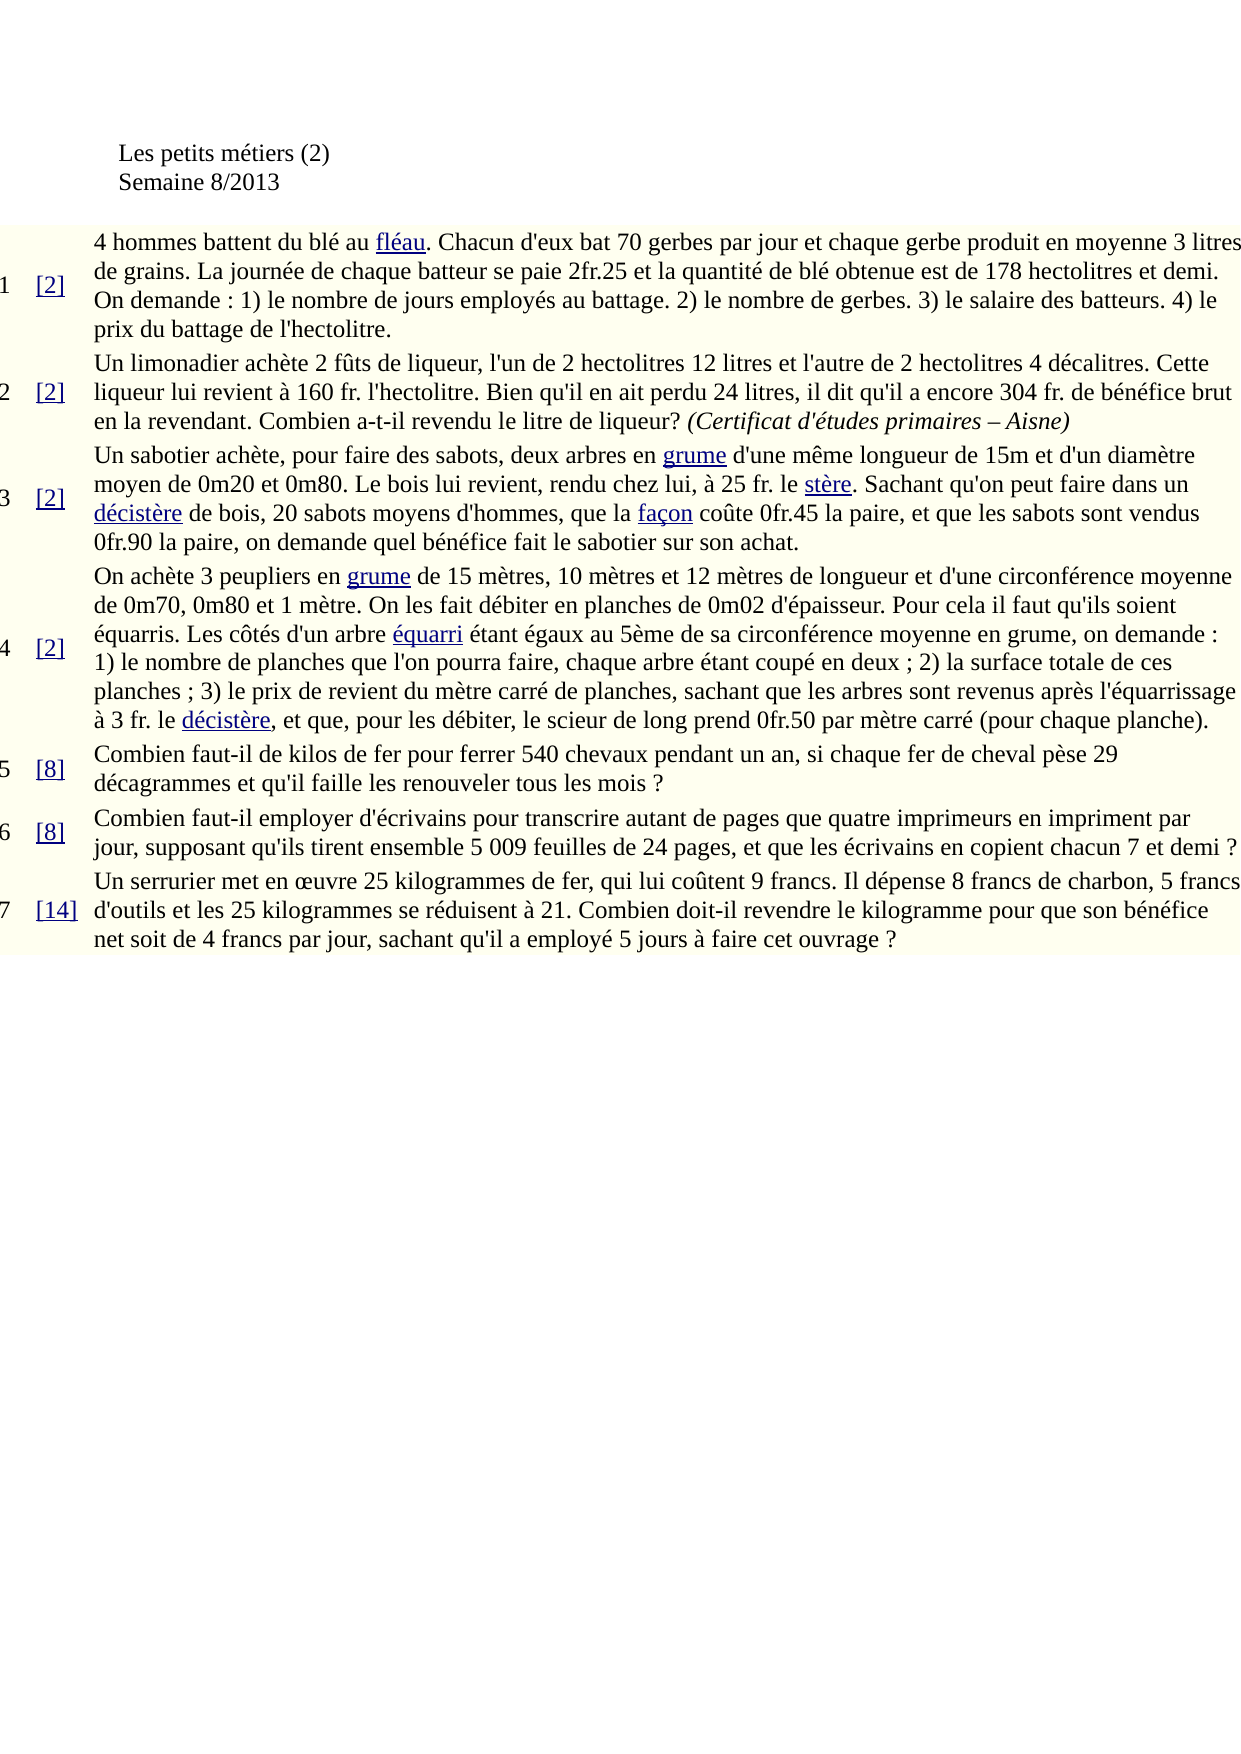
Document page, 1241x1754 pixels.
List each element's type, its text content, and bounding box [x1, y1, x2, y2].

table_cell On achète 3 peupliers en grume de 15 mètres, 10 mètres et 12 mètres de longueur et d'une circonférence moyenne de 0m70, 0m80 et 1 mètre. On les fait débiter en planches de 0m02 d'épaisseur. Pour cela il faut qu'ils soient équarris. Les côtés d'un arbre équarri étant égaux au 5ème de sa circonférence moyenne en grume, on demande : 1) le nombre de planches que l'on pourra faire, chaque arbre étant coupé en deux ; 2) la surface totale de ces planches ; 3) le prix de revient du mètre carré de planches, sachant que les arbres sont revenus après l'équarrissage à 3 fr. le décistère, et que, pour les débiter, le scieur de long prend 0fr.50 par mètre carré (pour chaque planche). [91, 558, 1240, 737]
table_cell [2] [33, 438, 91, 558]
table_cell [2] [33, 345, 91, 437]
table_header 4 hommes battent du blé au fléau. Chacun d'eux bat 70 gerbes par jour et chaque gerbe produit en moyenne 3 litres de grains. La journée de chaque batteur se paie 2fr.25 et la quantité de blé obtenue est de 178 hectolitres et demi. On demande : 1) le nombre de jours employés au battage. 2) le nombre de gerbes. 3) le salaire des batteurs. 4) le prix du battage de l'hectolitre. [91, 225, 1240, 345]
table_cell Un limonadier achète 2 fûts de liqueur, l'un de 2 hectolitres 12 litres et l'autre de 2 hectolitres 4 décalitres. Cette liqueur lui revient à 160 fr. l'hectolitre. Bien qu'il en ait perdu 24 litres, il dit qu'il a encore 304 fr. de bénéfice brut en la revendant. Combien a-t-il revendu le litre de liqueur? (Certificat d'études primaires – Aisne) [91, 345, 1240, 437]
table_cell [8] [33, 800, 91, 863]
table_cell Combien faut-il employer d'écrivains pour transcrire autant de pages que quatre imprimeurs en impriment par jour, supposant qu'ils tirent ensemble 5 009 feuilles de 24 pages, et que les écrivains en copient chacun 7 et demi ? [91, 800, 1240, 863]
table_cell Combien faut-il de kilos de fer pour ferrer 540 chevaux pendant un an, si chaque fer de cheval pèse 29 décagrammes et qu'il faille les renouveler tous les mois ? [91, 737, 1240, 800]
table_cell [8] [33, 737, 91, 800]
table_cell 6 [0, 800, 33, 863]
text Les petits métiers (2) [118, 138, 1122, 167]
text Semaine 8/2013 [118, 167, 1122, 196]
table_cell Un sabotier achète, pour faire des sabots, deux arbres en grume d'une même longueur de 15m et d'un diamètre moyen de 0m20 et 0m80. Le bois lui revient, rendu chez lui, à 25 fr. le stère. Sachant qu'on peut faire dans un décistère de bois, 20 sabots moyens d'hommes, que la façon coûte 0fr.45 la paire, et que les sabots sont vendus 0fr.90 la paire, on demande quel bénéfice fait le sabotier sur son achat. [91, 438, 1240, 558]
table_header [2] [33, 225, 91, 345]
table_cell 4 [0, 558, 33, 737]
table_header 1 [0, 225, 33, 345]
table_cell [2] [33, 558, 91, 737]
table_cell 2 [0, 345, 33, 437]
table_cell [14] [33, 863, 91, 955]
table_cell 7 [0, 863, 33, 955]
table_cell 5 [0, 737, 33, 800]
table_cell 3 [0, 438, 33, 558]
table_cell Un serrurier met en œuvre 25 kilogrammes de fer, qui lui coûtent 9 francs. Il dépense 8 francs de charbon, 5 francs d'outils et les 25 kilogrammes se réduisent à 21. Combien doit-il revendre le kilogramme pour que son bénéfice net soit de 4 francs par jour, sachant qu'il a employé 5 jours à faire cet ouvrage ? [91, 863, 1240, 955]
